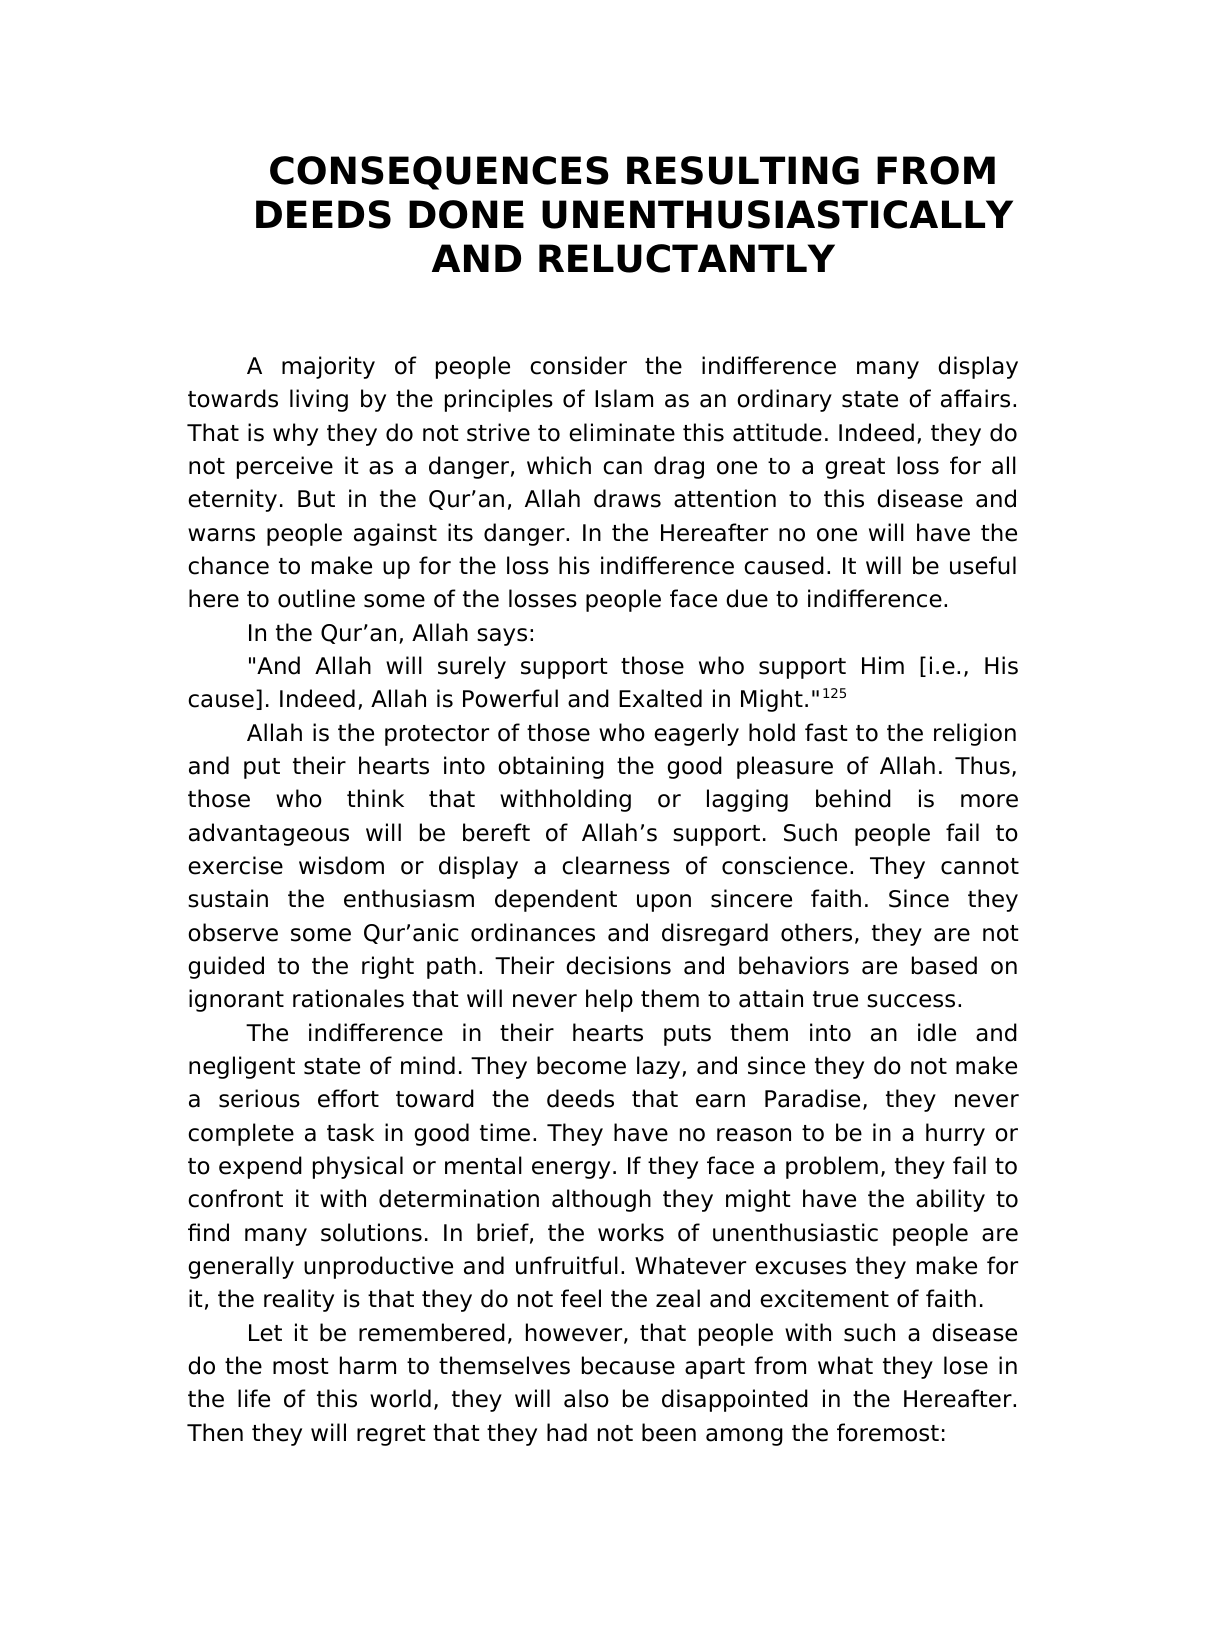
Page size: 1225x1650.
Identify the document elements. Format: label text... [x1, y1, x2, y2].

text The indifference in their hearts puts them into an idle and negligent state of mind. They become lazy, and since they do not make a serious effort toward the deeds that earn Paradise, they never complete a task in good time. They have no reason to be in a hurry or to expend physical or mental energy. If they face a problem, they fail to confront it with determination although they might have the ability to find many solutions. In brief, the works of unenthusiastic people are generally unproductive and unfruitful. Whatever excuses they make for it, the reality is that they do not feel the zeal and excitement of faith. [187, 1014, 1020, 1314]
text AND RELUCTANTLY [187, 237, 1020, 281]
text A majority of people consider the indifference many display towards living by the principles of Islam as an ordinary state of affairs. That is why they do not strive to eliminate this attitude. Indeed, they do not perceive it as a danger, which can drag one to a great loss for all eternity. But in the Qur’an, Allah draws attention to this disease and warns people against its danger. In the Hereafter no one will have the chance to make up for the loss his indifference caused. It will be useful here to outline some of the losses people face due to indifference. [187, 348, 1020, 614]
text Allah is the protector of those who eagerly hold fast to the religion and put their hearts into obtaining the good pleasure of Allah. Thus, those who think that withholding or lagging behind is more advantageous will be bereft of Allah’s support. Such people fail to exercise wisdom or display a clearness of conscience. They cannot sustain the enthusiasm dependent upon sincere faith. Since they observe some Qur’anic ordinances and disregard others, they are not guided to the right path. Their decisions and behaviors are based on ignorant rationales that will never help them to attain true success. [187, 714, 1020, 1014]
text Let it be remembered, however, that people with such a disease do the most harm to themselves because apart from what they lose in the life of this world, they will also be disappointed in the Hereafter. Then they will regret that they had not been among the foremost: [187, 1314, 1020, 1448]
text In the Qur’an, Allah says: [187, 614, 1020, 648]
text "And Allah will surely support those who support Him [i.e., His cause]. Indeed, Allah is Powerful and Exalted in Might."125 [187, 648, 1020, 714]
text CONSEQUENCES RESULTING FROM DEEDS DONE UNENTHUSIASTICALLY [247, 150, 1020, 237]
